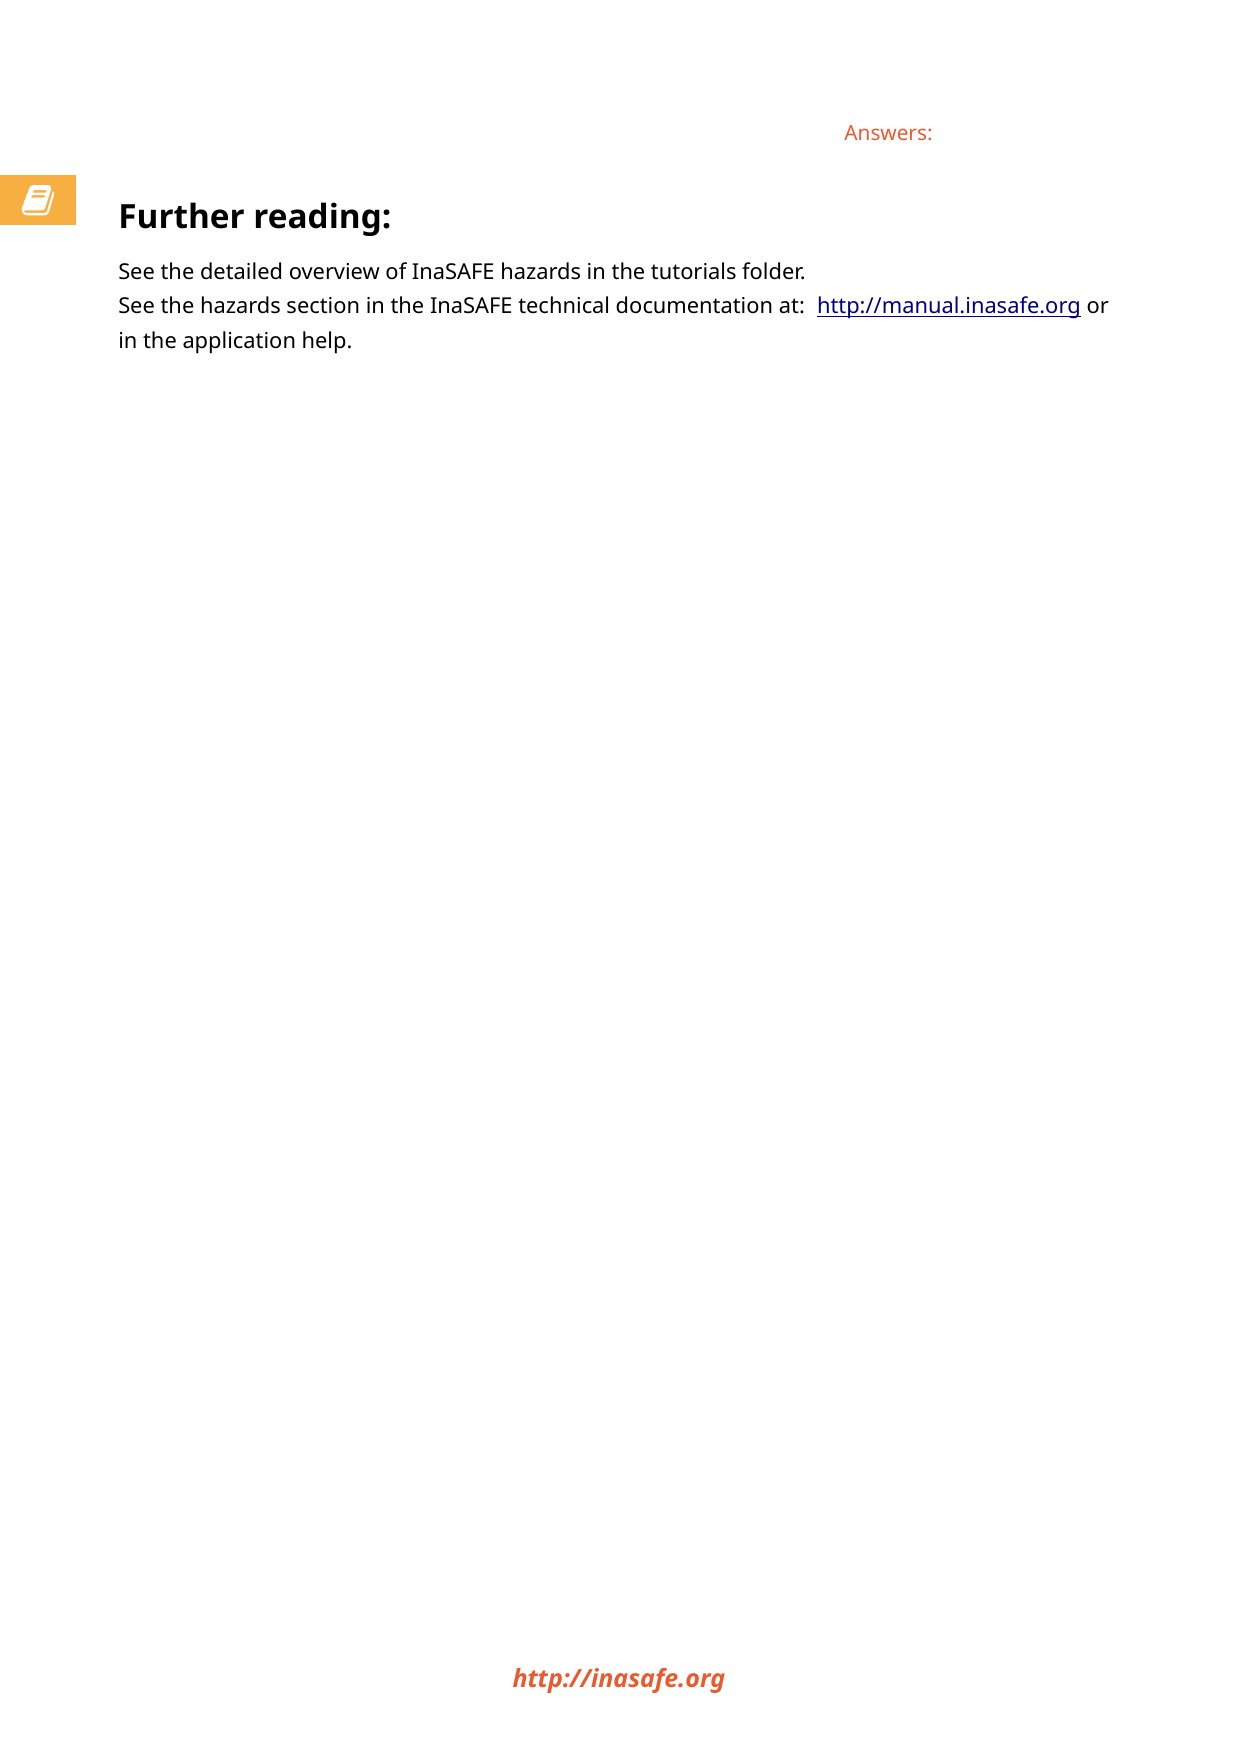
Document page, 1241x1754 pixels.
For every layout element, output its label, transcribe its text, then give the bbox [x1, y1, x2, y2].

text See the detailed overview of InaSAFE hazards in the tutorials folder. [118, 256, 1122, 286]
subtitle Further reading: [118, 192, 1122, 238]
text Answers: [118, 118, 1122, 147]
text See the hazards section in the InaSAFE technical documentation at: http://manual.inasafe.org or in the application help. [118, 291, 1122, 354]
